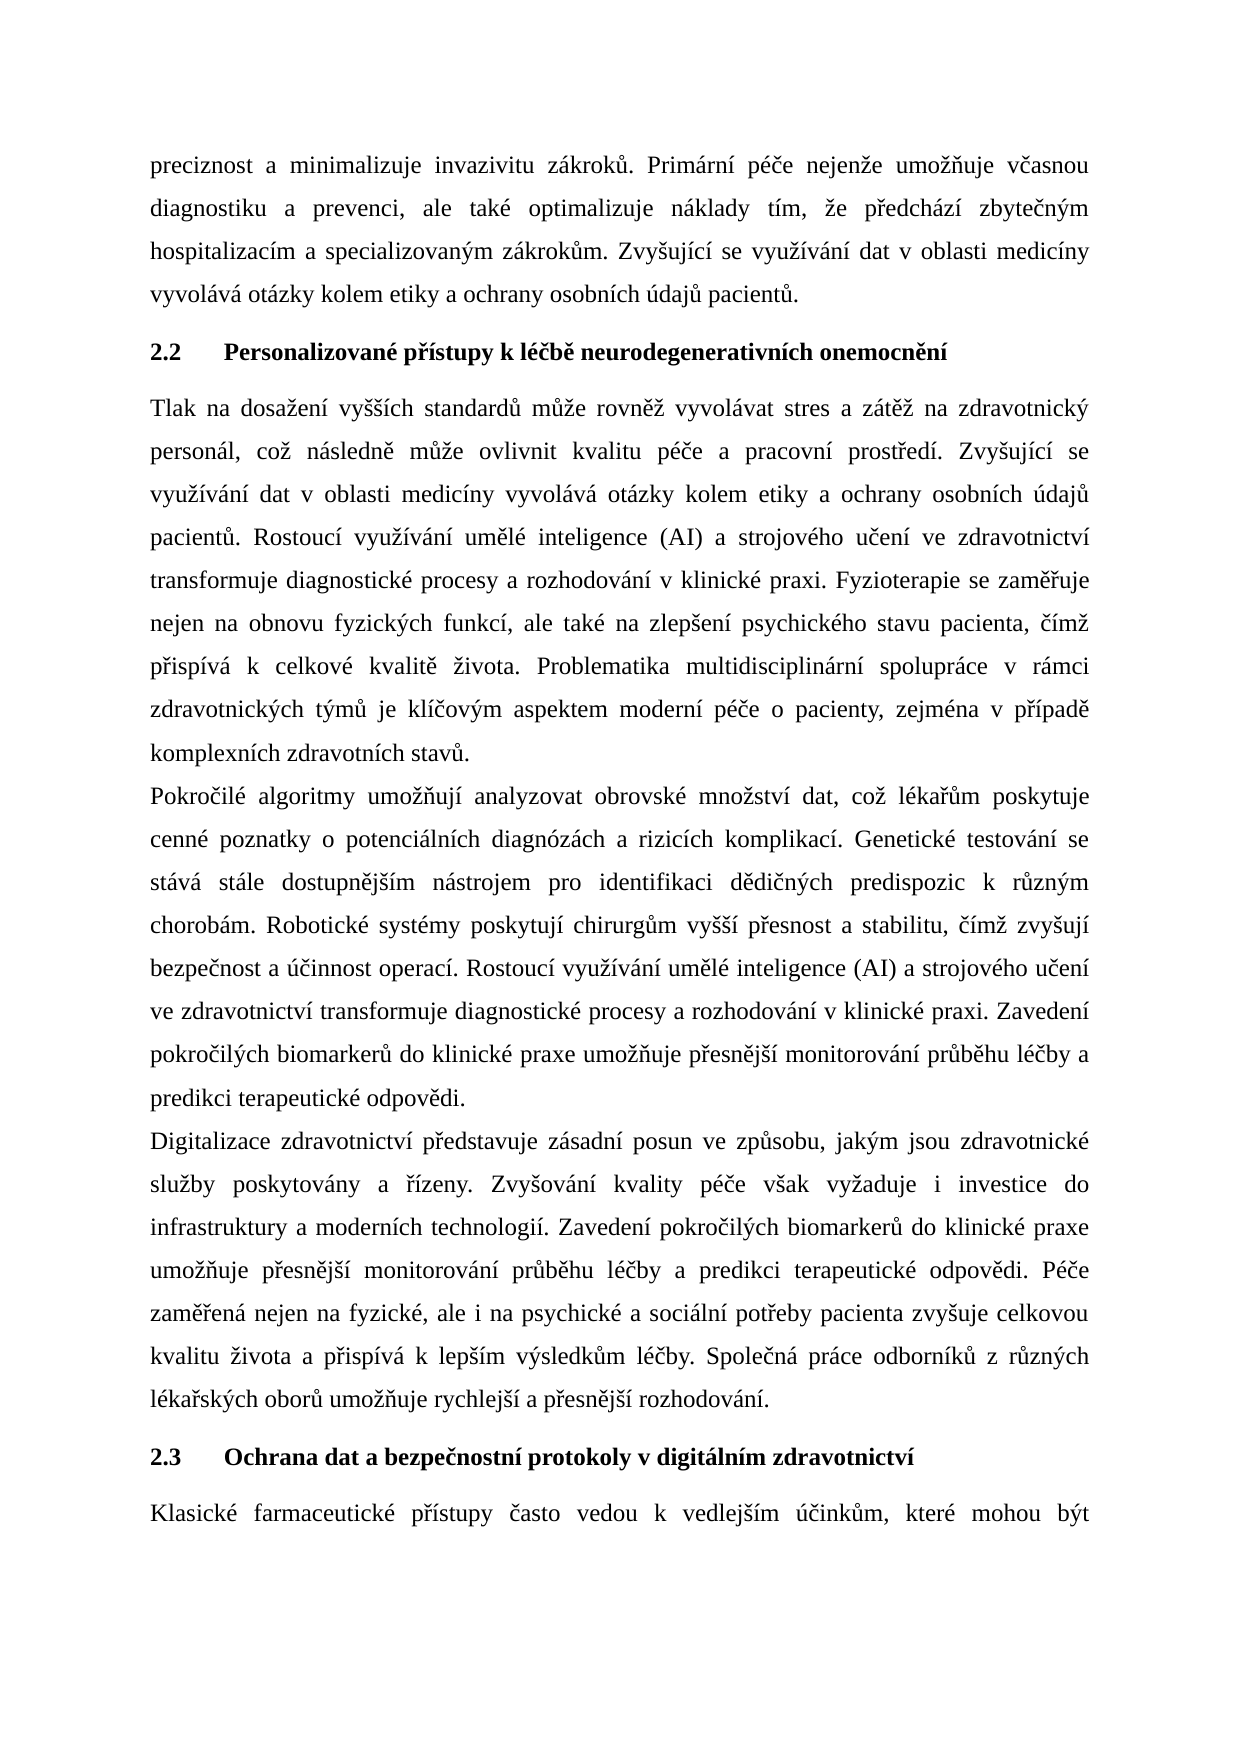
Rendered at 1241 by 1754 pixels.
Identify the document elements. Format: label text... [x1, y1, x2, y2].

text preciznost a minimalizuje invazivitu zákroků. Primární péče nejenže umožňuje včasnou diagnostiku a prevenci, ale také optimalizuje náklady tím, že předchází zbytečným hospitalizacím a specializovaným zákrokům. Zvyšující se využívání dat v oblasti medicíny vyvolává otázky kolem etiky a ochrany osobních údajů pacientů. [150, 150, 1090, 308]
text Pokročilé algoritmy umožňují analyzovat obrovské množství dat, což lékařům poskytuje cenné poznatky o potenciálních diagnózách a rizicích komplikací. Genetické testování se stává stále dostupnějším nástrojem pro identifikaci dědičných predispozic k různým chorobám. Robotické systémy poskytují chirurgům vyšší přesnost a stabilitu, čímž zvyšují bezpečnost a účinnost operací. Rostoucí využívání umělé inteligence (AI) a strojového učení ve zdravotnictví transformuje diagnostické procesy a rozhodování v klinické praxi. Zavedení pokročilých biomarkerů do klinické praxe umožňuje přesnější monitorování průběhu léčby a predikci terapeutické odpovědi. [150, 781, 1090, 1111]
subtitle Personalizované přístupy k léčbě neurodegenerativních onemocnění [150, 337, 1090, 366]
text Digitalizace zdravotnictví představuje zásadní posun ve způsobu, jakým jsou zdravotnické služby poskytovány a řízeny. Zvyšování kvality péče však vyžaduje i investice do infrastruktury a moderních technologií. Zavedení pokročilých biomarkerů do klinické praxe umožňuje přesnější monitorování průběhu léčby a predikci terapeutické odpovědi. Péče zaměřená nejen na fyzické, ale i na psychické a sociální potřeby pacienta zvyšuje celkovou kvalitu života a přispívá k lepším výsledkům léčby. Společná práce odborníků z různých lékařských oborů umožňuje rychlejší a přesnější rozhodování. [150, 1126, 1090, 1413]
text Klasické farmaceutické přístupy často vedou k vedlejším účinkům, které mohou být [150, 1498, 1090, 1527]
subtitle Ochrana dat a bezpečnostní protokoly v digitálním zdravotnictví [150, 1442, 1090, 1471]
text Tlak na dosažení vyšších standardů může rovněž vyvolávat stres a zátěž na zdravotnický personál, což následně může ovlivnit kvalitu péče a pracovní prostředí. Zvyšující se využívání dat v oblasti medicíny vyvolává otázky kolem etiky a ochrany osobních údajů pacientů. Rostoucí využívání umělé inteligence (AI) a strojového učení ve zdravotnictví transformuje diagnostické procesy a rozhodování v klinické praxi. Fyzioterapie se zaměřuje nejen na obnovu fyzických funkcí, ale také na zlepšení psychického stavu pacienta, čímž přispívá k celkové kvalitě života. Problematika multidisciplinární spolupráce v rámci zdravotnických týmů je klíčovým aspektem moderní péče o pacienty, zejména v případě komplexních zdravotních stavů. [150, 393, 1090, 766]
